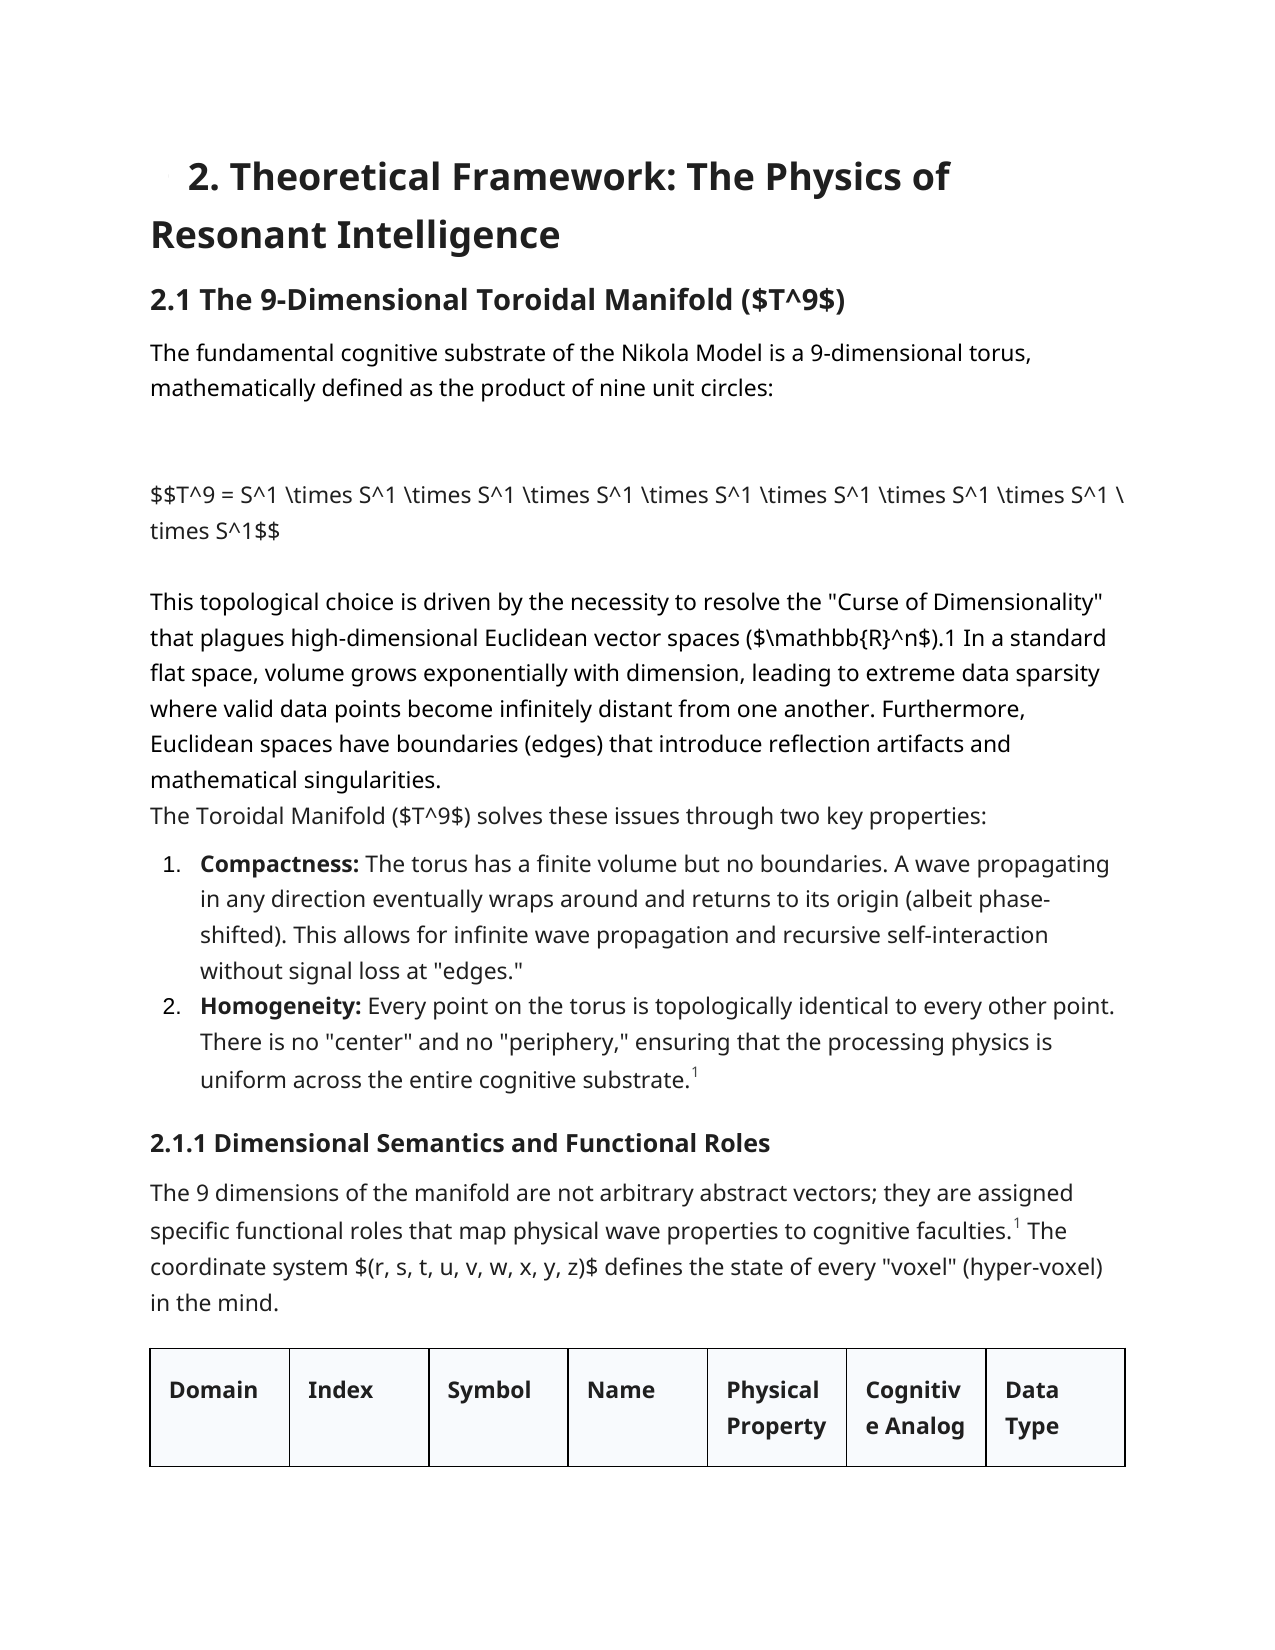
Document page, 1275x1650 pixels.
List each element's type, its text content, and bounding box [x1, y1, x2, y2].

list Compactness: The torus has a finite volume but no boundaries. A wave propagating in any direction eventually wraps around and returns to its origin (albeit phase-shifted). This allows for infinite wave propagation and recursive self-interaction without signal loss at "edges." [162, 848, 1125, 986]
subtitle 2. Theoretical Framework: The Physics of Resonant Intelligence [150, 150, 1125, 259]
subtitle 2.1.1 Dimensional Semantics and Functional Roles [150, 1126, 1125, 1159]
list Homogeneity: Every point on the torus is topologically identical to every other point. There is no "center" and no "periphery," ensuring that the processing physics is uniform across the entire cognitive substrate.1 [162, 990, 1125, 1096]
text The Toroidal Manifold ($T^9$) solves these issues through two key properties: [150, 799, 1125, 831]
table_header Symbol [430, 1349, 567, 1466]
text The fundamental cognitive substrate of the Nikola Model is a 9-dimensional torus, mathematically defined as the product of nine unit circles: [150, 336, 1125, 403]
table_header Cognitive Analog [847, 1349, 985, 1466]
subtitle 2.1 The 9-Dimensional Toroidal Manifold ($T^9$) [150, 279, 1125, 318]
text The 9 dimensions of the manifold are not arbitrary abstract vectors; they are assigned specific functional roles that map physical wave properties to cognitive faculties.1 The coordinate system $(r, s, t, u, v, w, x, y, z)$ defines the state of every "voxel" (hyper-voxel) in the mind. [150, 1177, 1125, 1318]
table_header Data Type [987, 1349, 1124, 1466]
table_header Physical Property [708, 1349, 846, 1466]
text This topological choice is driven by the necessity to resolve the "Curse of Dimensionality" that plagues high-dimensional Euclidean vector spaces ($\mathbb{R}^n$).1 In a standard flat space, volume grows exponentially with dimension, leading to extreme data sparsity where valid data points become infinitely distant from one another. Furthermore, Euclidean spaces have boundaries (edges) that introduce reflection artifacts and mathematical singularities. [150, 586, 1125, 795]
table_header Name [569, 1349, 707, 1466]
table_header Domain [151, 1349, 289, 1466]
table_header Index [290, 1349, 428, 1466]
text $$T^9 = S^1 \times S^1 \times S^1 \times S^1 \times S^1 \times S^1 \times S^1 \times S^1 \times S^1$$ [150, 479, 1125, 546]
